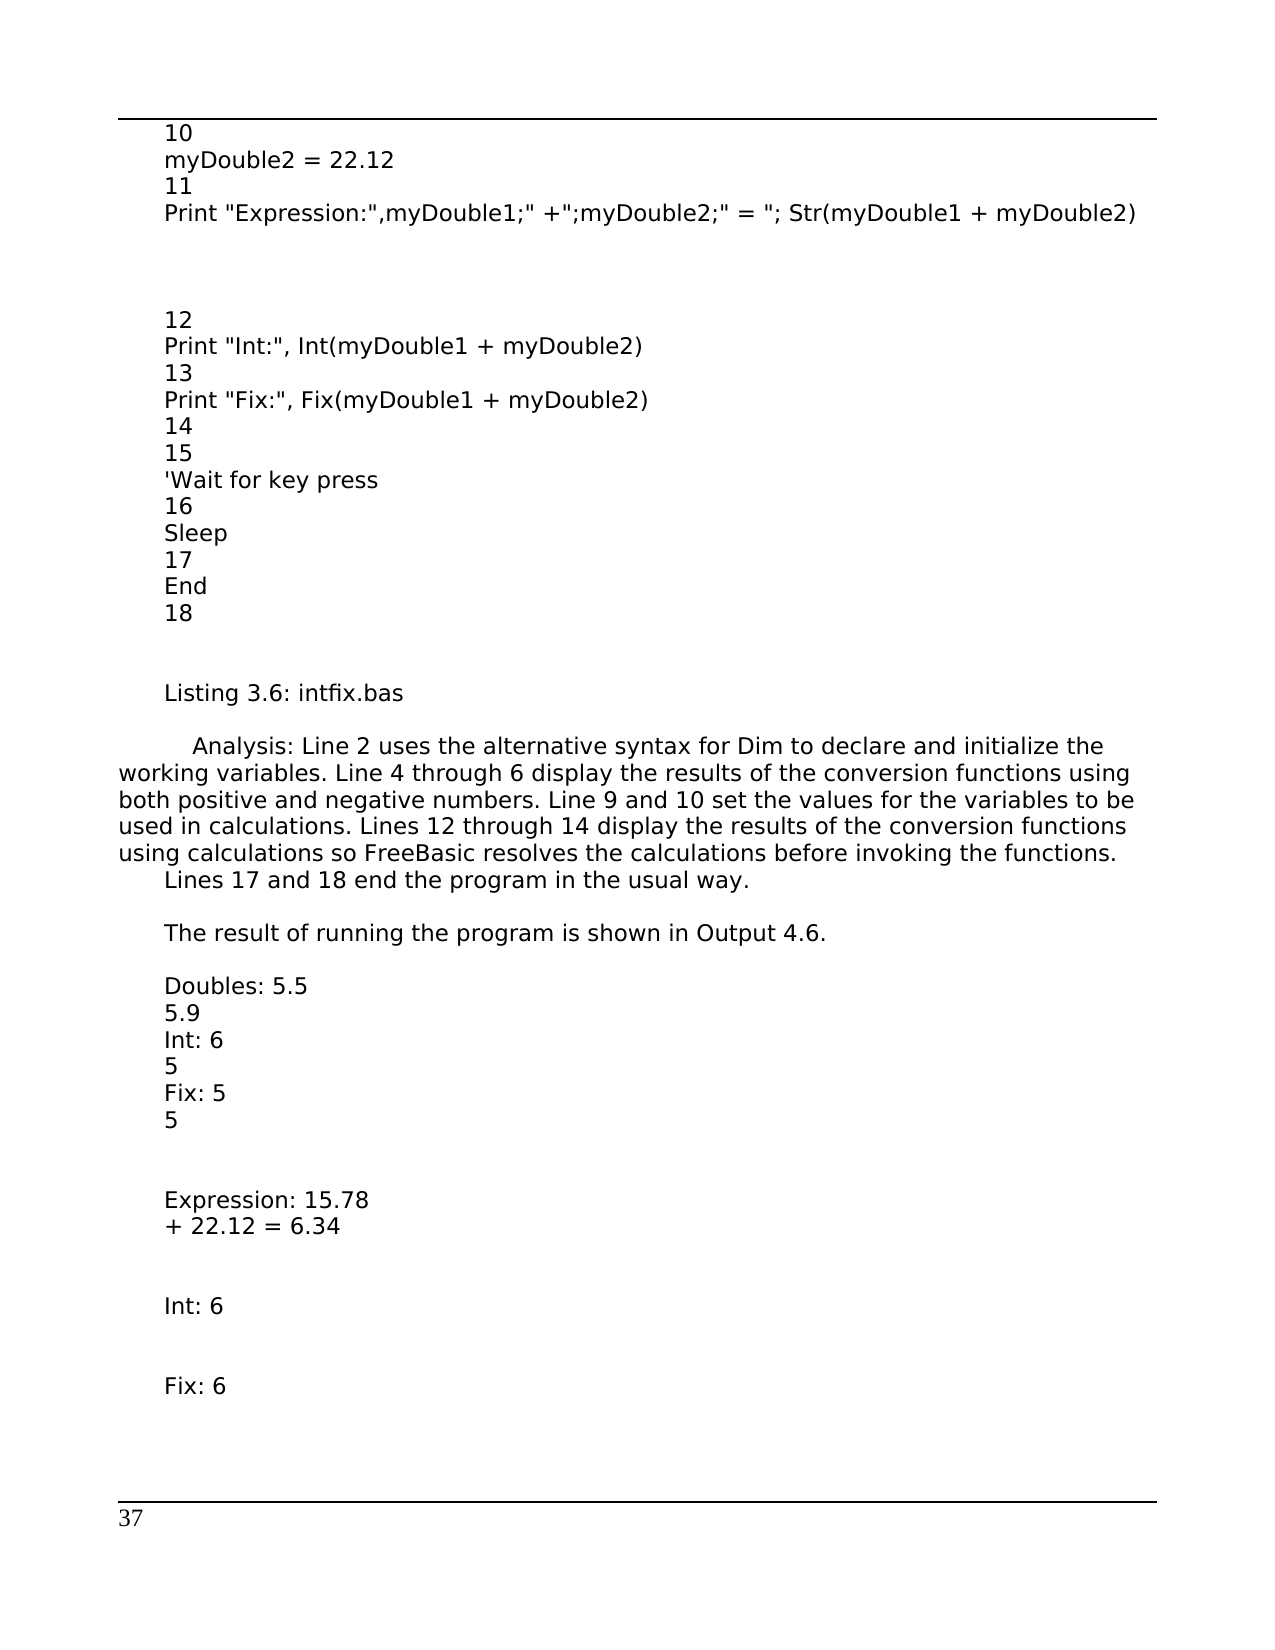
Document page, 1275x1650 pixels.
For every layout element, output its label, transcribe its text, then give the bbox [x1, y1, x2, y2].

text 5.9 [118, 1000, 1157, 1027]
text Print "Int:", Int(myDouble1 + myDouble2) [118, 333, 1157, 360]
text 5 [118, 1107, 1157, 1133]
text + 22.12 = 6.34 [118, 1213, 1157, 1240]
text 11 [118, 173, 1157, 200]
text Int: 6 [118, 1027, 1157, 1053]
text 16 [118, 493, 1157, 520]
text Expression: 15.78 [118, 1187, 1157, 1213]
text Doubles: 5.5 [118, 973, 1157, 1000]
text Lines 17 and 18 end the program in the usual way. [118, 867, 1157, 893]
text Listing 3.6: intfix.bas [118, 680, 1157, 707]
text Int: 6 [118, 1293, 1157, 1320]
text 18 [118, 600, 1157, 627]
text The result of running the program is shown in Output 4.6. [118, 920, 1157, 947]
text 5 [118, 1053, 1157, 1080]
text Sleep [118, 520, 1157, 547]
text 15 [118, 440, 1157, 467]
text Analysis: Line 2 uses the alternative syntax for Dim to declare and initialize the working variables. Line 4 through 6 display the results of the conversion functions using both positive and negative numbers. Line 9 and 10 set the values for the variables to be used in calculations. Lines 12 through 14 display the results of the conversion functions using calculations so FreeBasic resolves the calculations before invoking the functions. [118, 733, 1157, 867]
text Print "Fix:", Fix(myDouble1 + myDouble2) [118, 387, 1157, 413]
text 14 [118, 413, 1157, 440]
text Fix: 5 [118, 1080, 1157, 1107]
text Print "Expression:",myDouble1;" +";myDouble2;" = "; Str(myDouble1 + myDouble2) [118, 200, 1157, 227]
text Fix: 6 [118, 1373, 1157, 1400]
text 10 [118, 120, 1157, 147]
text myDouble2 = 22.12 [118, 147, 1157, 173]
text 12 [118, 307, 1157, 333]
text 13 [118, 360, 1157, 387]
text 17 [118, 547, 1157, 573]
text End [118, 573, 1157, 600]
text 'Wait for key press [118, 467, 1157, 493]
